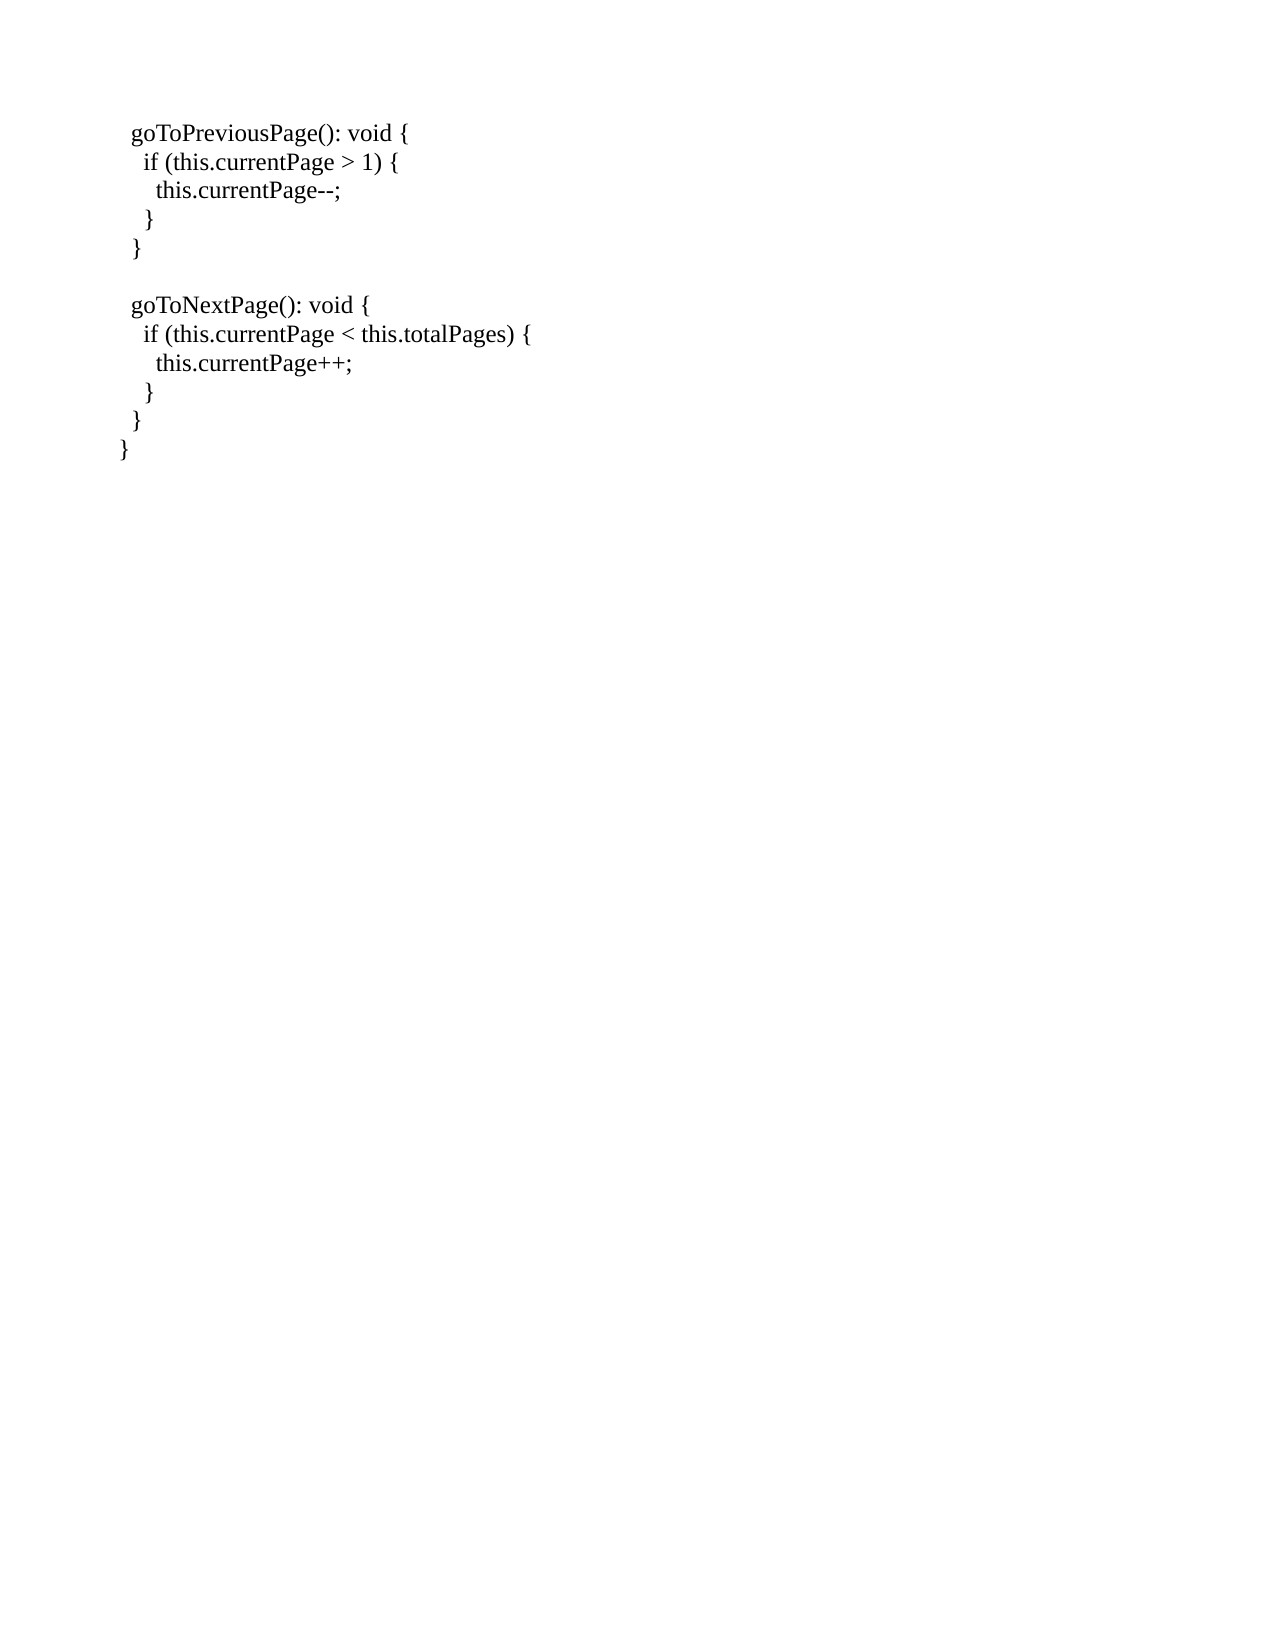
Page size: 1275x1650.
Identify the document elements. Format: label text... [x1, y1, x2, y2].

text } [118, 233, 1157, 262]
text if (this.currentPage > 1) { [118, 147, 1157, 176]
text } [118, 377, 1157, 406]
text if (this.currentPage < this.totalPages) { [118, 319, 1157, 348]
text this.currentPage++; [118, 348, 1157, 377]
text } [118, 434, 1157, 463]
text goToPreviousPage(): void { [118, 118, 1157, 147]
text } [118, 204, 1157, 233]
text goToNextPage(): void { [118, 291, 1157, 319]
text this.currentPage--; [118, 176, 1157, 204]
text } [118, 406, 1157, 434]
